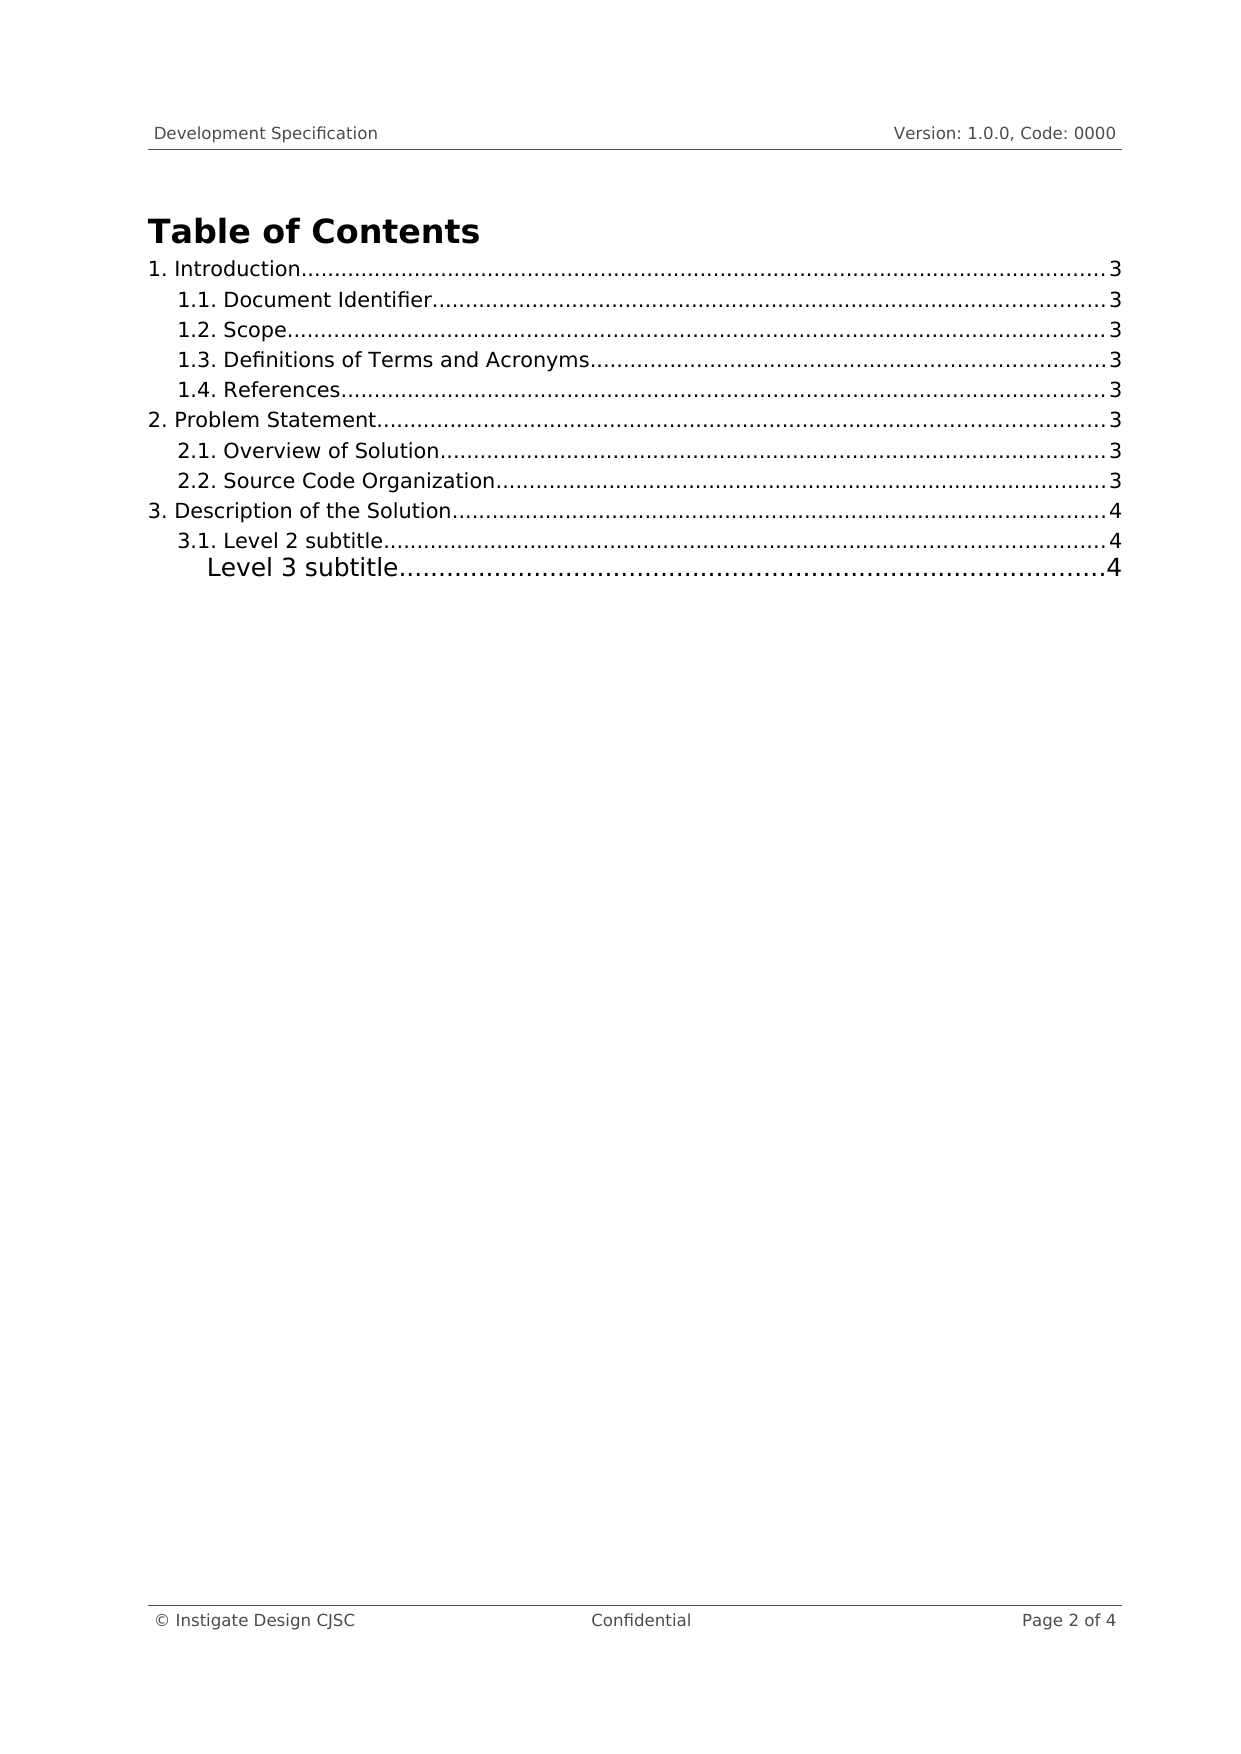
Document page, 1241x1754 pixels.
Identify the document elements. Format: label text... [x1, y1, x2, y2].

text 1.3. Definitions of Terms and Acronyms 3 [177, 348, 1122, 372]
text 1.2. Scope 3 [177, 318, 1122, 342]
text 2. Problem Statement 3 [148, 408, 1122, 433]
text 2.1. Overview of Solution 3 [177, 439, 1122, 463]
text 1.1. Document Identifier 3 [177, 288, 1122, 312]
subtitle Table of Contents [148, 213, 1122, 252]
text 1. Introduction 3 [148, 257, 1122, 282]
text 2.2. Source Code Organization 3 [177, 469, 1122, 493]
text 3. Description of the Solution 4 [148, 499, 1122, 523]
text 1.4. References 3 [177, 378, 1122, 403]
text Level 3 subtitle 4 [207, 554, 1122, 583]
text 3.1. Level 2 subtitle 4 [177, 529, 1122, 554]
